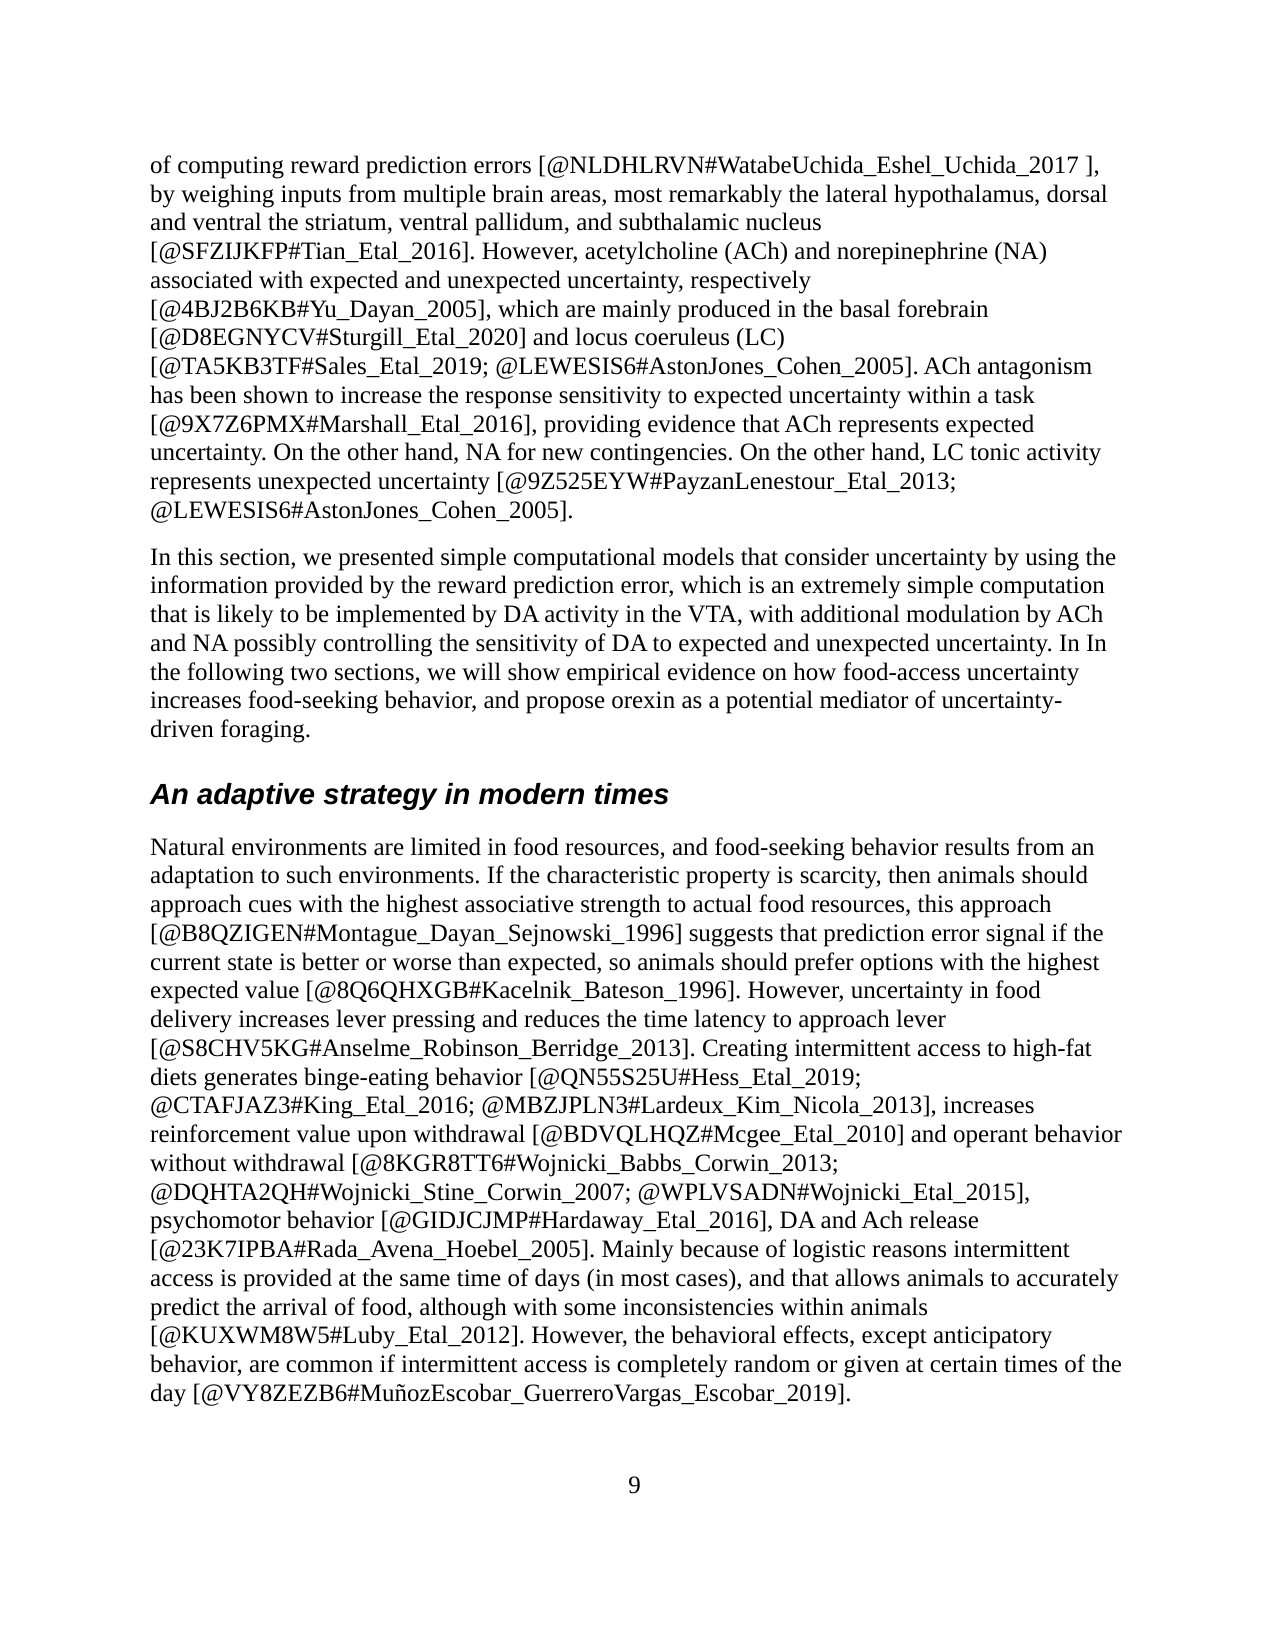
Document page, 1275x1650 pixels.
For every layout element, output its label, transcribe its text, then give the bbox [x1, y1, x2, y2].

text of computing reward prediction errors [@NLDHLRVN#WatabeUchida_Eshel_Uchida_2017 ], by weighing inputs from multiple brain areas, most remarkably the lateral hypothalamus, dorsal and ventral the striatum, ventral pallidum, and subthalamic nucleus [@SFZIJKFP#Tian_Etal_2016]. However, acetylcholine (ACh) and norepinephrine (NA) associated with expected and unexpected uncertainty, respectively [@4BJ2B6KB#Yu_Dayan_2005], which are mainly produced in the basal forebrain [@D8EGNYCV#Sturgill_Etal_2020] and locus coeruleus (LC) [@TA5KB3TF#Sales_Etal_2019; @LEWESIS6#AstonJones_Cohen_2005]. ACh antagonism has been shown to increase the response sensitivity to expected uncertainty within a task [@9X7Z6PMX#Marshall_Etal_2016], providing evidence that ACh represents expected uncertainty. On the other hand, NA for new contingencies. On the other hand, LC tonic activity represents unexpected uncertainty [@9Z525EYW#PayzanLenestour_Etal_2013; @LEWESIS6#AstonJones_Cohen_2005]. [150, 150, 1125, 524]
text In this section, we presented simple computational models that consider uncertainty by using the information provided by the reward prediction error, which is an extremely simple computation that is likely to be implemented by DA activity in the VTA, with additional modulation by ACh and NA possibly controlling the sensitivity of DA to expected and unexpected uncertainty. In In the following two sections, we will show empirical evidence on how food-access uncertainty increases food-seeking behavior, and propose orexin as a potential mediator of uncertainty-driven foraging. [150, 542, 1125, 743]
subtitle An adaptive strategy in modern times [150, 777, 1125, 810]
text Natural environments are limited in food resources, and food-seeking behavior results from an adaptation to such environments. If the characteristic property is scarcity, then animals should approach cues with the highest associative strength to actual food resources, this approach [@B8QZIGEN#Montague_Dayan_Sejnowski_1996] suggests that prediction error signal if the current state is better or worse than expected, so animals should prefer options with the highest expected value [@8Q6QHXGB#Kacelnik_Bateson_1996]. However, uncertainty in food delivery increases lever pressing and reduces the time latency to approach lever [@S8CHV5KG#Anselme_Robinson_Berridge_2013]. Creating intermittent access to high-fat diets generates binge-eating behavior [@QN55S25U#Hess_Etal_2019; @CTAFJAZ3#King_Etal_2016; @MBZJPLN3#Lardeux_Kim_Nicola_2013], increases reinforcement value upon withdrawal [@BDVQLHQZ#Mcgee_Etal_2010] and operant behavior without withdrawal [@8KGR8TT6#Wojnicki_Babbs_Corwin_2013; @DQHTA2QH#Wojnicki_Stine_Corwin_2007; @WPLVSADN#Wojnicki_Etal_2015], psychomotor behavior [@GIDJCJMP#Hardaway_Etal_2016], DA and Ach release [@23K7IPBA#Rada_Avena_Hoebel_2005]. Mainly because of logistic reasons intermittent access is provided at the same time of days (in most cases), and that allows animals to accurately predict the arrival of food, although with some inconsistencies within animals [@KUXWM8W5#Luby_Etal_2012]. However, the behavioral effects, except anticipatory behavior, are common if intermittent access is completely random or given at certain times of the day [@VY8ZEZB6#MuñozEscobar_GuerreroVargas_Escobar_2019]. [150, 832, 1125, 1407]
